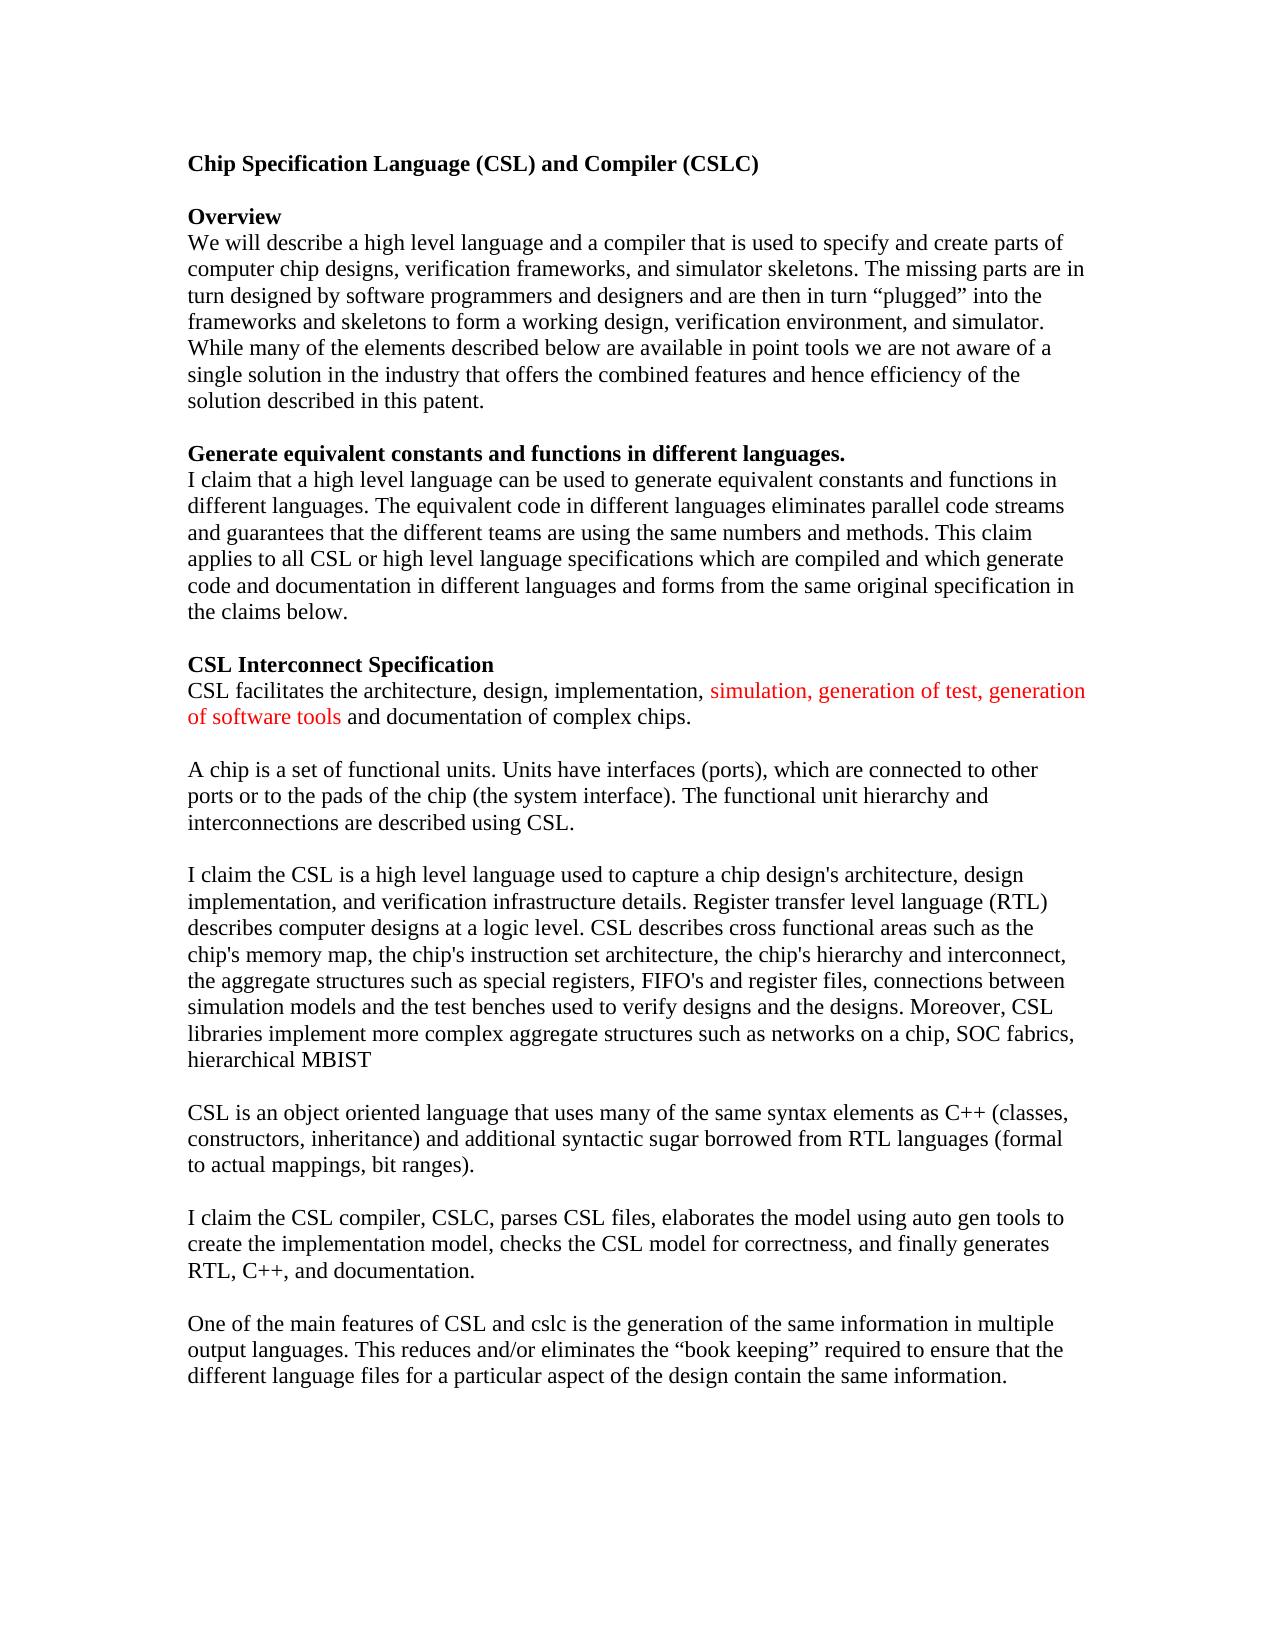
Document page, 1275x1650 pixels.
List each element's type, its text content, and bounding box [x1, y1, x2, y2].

text I claim the CSL is a high level language used to capture a chip design's architecture, design implementation, and verification infrastructure details. Register transfer level language (RTL) describes computer designs at a logic level. CSL describes cross functional areas such as the chip's memory map, the chip's instruction set architecture, the chip's hierarchy and interconnect, the aggregate structures such as special registers, FIFO's and register files, connections between simulation models and the test benches used to verify designs and the designs. Moreover, CSL libraries implement more complex aggregate structures such as networks on a chip, SOC fabrics, hierarchical MBIST [187, 862, 1087, 1072]
text CSL facilitates the architecture, design, implementation, simulation, generation of test, generation of software tools and documentation of complex chips. [187, 677, 1087, 730]
text CSL Interconnect Specification [187, 651, 1087, 677]
text A chip is a set of functional units. Units have interfaces (ports), which are connected to other ports or to the pads of the chip (the system interface). The functional unit hierarchy and interconnections are described using CSL. [187, 756, 1087, 835]
text We will describe a high level language and a compiler that is used to specify and create parts of computer chip designs, verification frameworks, and simulator skeletons. The missing parts are in turn designed by software programmers and designers and are then in turn “plugged” into the frameworks and skeletons to form a working design, verification environment, and simulator. While many of the elements described below are available in point tools we are not aware of a single solution in the industry that offers the combined features and hence efficiency of the solution described in this patent. [187, 229, 1087, 413]
text One of the main features of CSL and cslc is the generation of the same information in multiple output languages. This reduces and/or eliminates the “book keeping” required to ensure that the different language files for a particular aspect of the design contain the same information. [187, 1309, 1087, 1389]
text Overview [187, 203, 1087, 229]
text Generate equivalent constants and functions in different languages. [187, 440, 1087, 466]
text I claim that a high level language can be used to generate equivalent constants and functions in different languages. The equivalent code in different languages eliminates parallel code streams and guarantees that the different teams are using the same numbers and methods. This claim applies to all CSL or high level language specifications which are compiled and which generate code and documentation in different languages and forms from the same original specification in the claims below. [187, 466, 1087, 624]
text I claim the CSL compiler, CSLC, parses CSL files, elaborates the model using auto gen tools to create the implementation model, checks the CSL model for correctness, and finally generates RTL, C++, and documentation. [187, 1204, 1087, 1283]
text Chip Specification Language (CSL) and Compiler (CSLC) [187, 150, 1087, 176]
text CSL is an object oriented language that uses many of the same syntax elements as C++ (classes, constructors, inheritance) and additional syntactic sugar borrowed from RTL languages (formal to actual mappings, bit ranges). [187, 1099, 1087, 1178]
